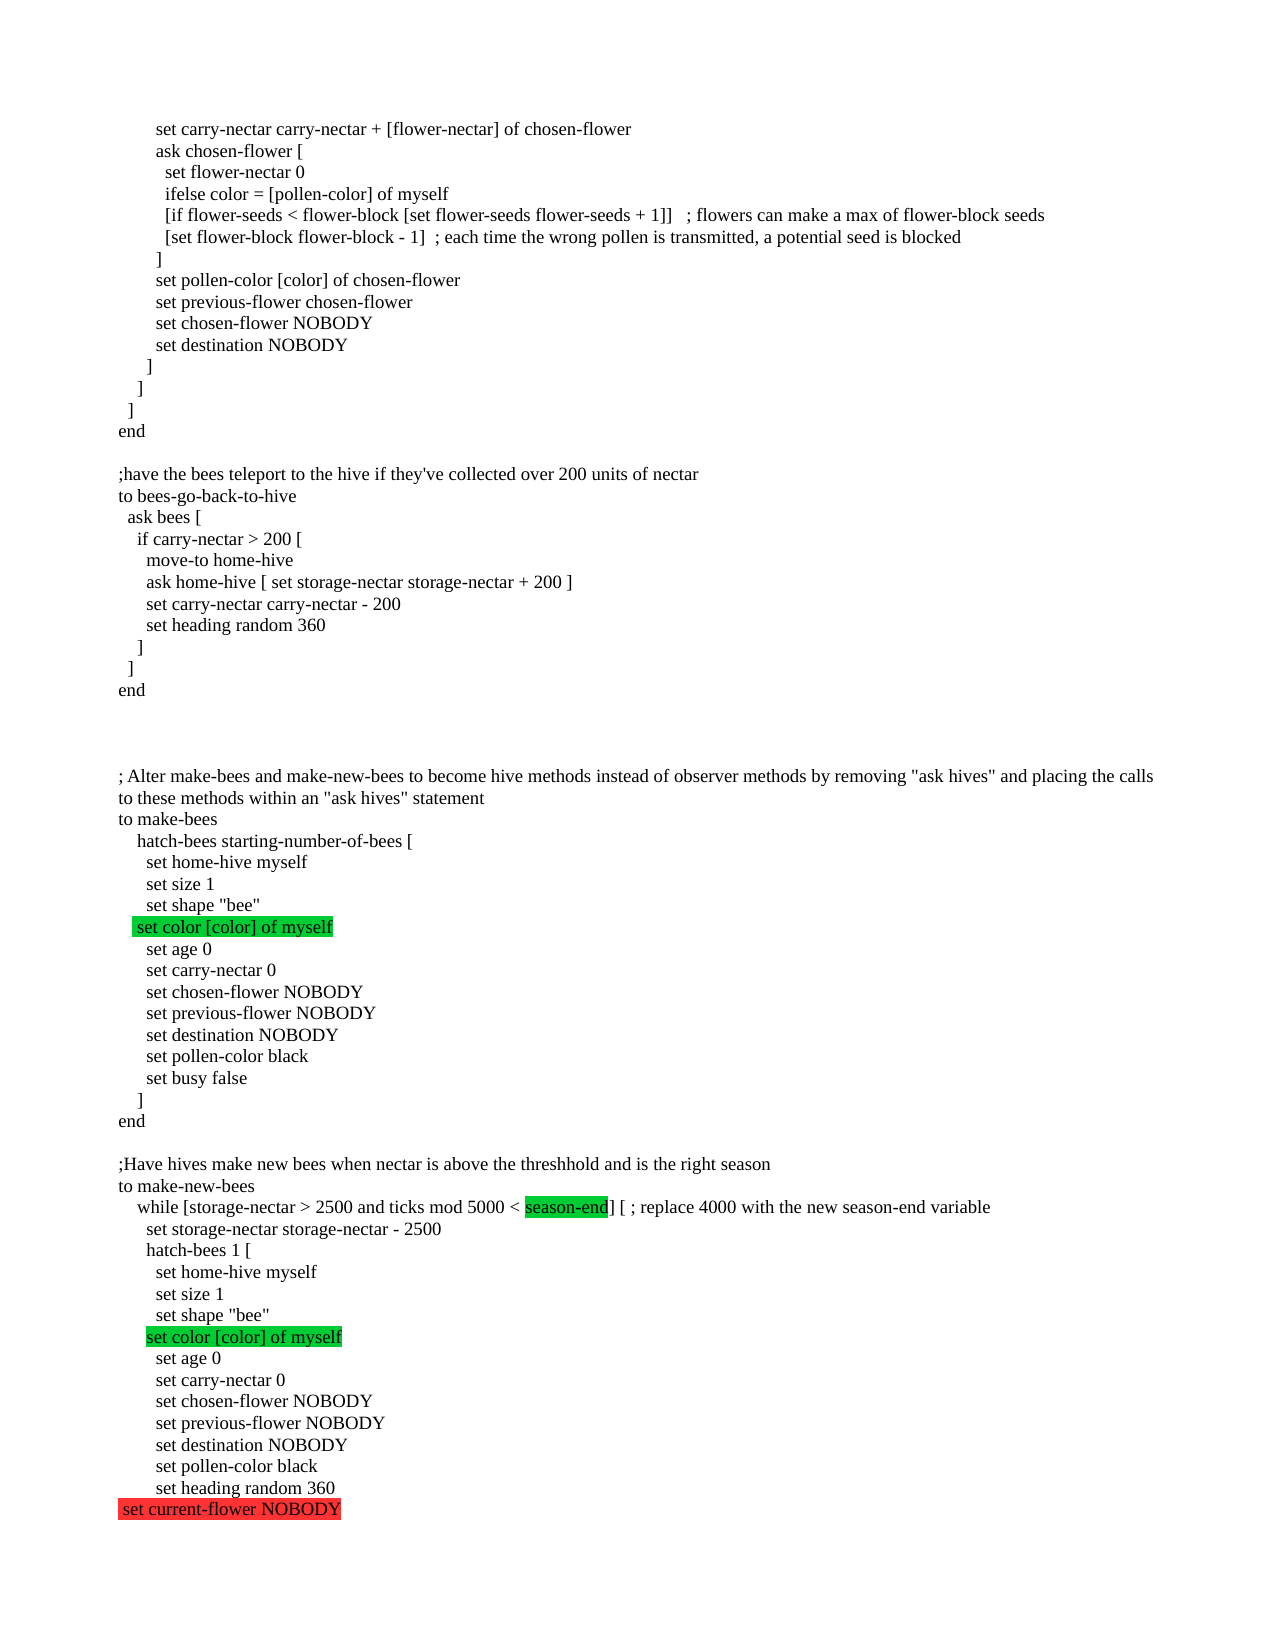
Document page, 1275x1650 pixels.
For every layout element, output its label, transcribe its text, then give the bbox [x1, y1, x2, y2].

text ; Alter make-bees and make-new-bees to become hive methods instead of observer methods by removing "ask hives" and placing the calls to these methods within an "ask hives" statement [118, 765, 1157, 808]
text set home-hive myself [118, 1261, 1157, 1282]
text set current-flower NOBODY [118, 1498, 1157, 1520]
text set pollen-color black [118, 1045, 1157, 1067]
text ] [118, 377, 1157, 398]
text set color [color] of myself [118, 1326, 1157, 1347]
text set destination NOBODY [118, 1433, 1157, 1455]
text ] [118, 247, 1157, 269]
text set busy false [118, 1067, 1157, 1088]
text ] [118, 398, 1157, 420]
text set shape "bee" [118, 1304, 1157, 1326]
text set chosen-flower NOBODY [118, 981, 1157, 1002]
text ask home-hive [ set storage-nectar storage-nectar + 200 ] [118, 571, 1157, 592]
text set heading random 360 [118, 1477, 1157, 1498]
text if carry-nectar > 200 [ [118, 528, 1157, 549]
text set color [color] of myself [118, 916, 1157, 937]
text to make-new-bees [118, 1175, 1157, 1196]
text set pollen-color black [118, 1455, 1157, 1477]
text set destination NOBODY [118, 1024, 1157, 1045]
text ] [118, 657, 1157, 679]
text set home-hive myself [118, 851, 1157, 873]
text set previous-flower NOBODY [118, 1002, 1157, 1024]
text set size 1 [118, 873, 1157, 894]
text set age 0 [118, 937, 1157, 959]
text ask chosen-flower [ [118, 140, 1157, 161]
text end [118, 1110, 1157, 1132]
text ;Have hives make new bees when nectar is above the threshhold and is the right season [118, 1153, 1157, 1175]
text to bees-go-back-to-hive [118, 485, 1157, 506]
text to make-bees [118, 808, 1157, 830]
text move-to home-hive [118, 549, 1157, 571]
text set previous-flower chosen-flower [118, 291, 1157, 312]
text hatch-bees starting-number-of-bees [ [118, 830, 1157, 851]
text set shape "bee" [118, 894, 1157, 916]
text while [storage-nectar > 2500 and ticks mod 5000 < season-end] [ ; replace 4000 with the new season-end variable [118, 1196, 1157, 1218]
text set carry-nectar 0 [118, 1369, 1157, 1390]
text set size 1 [118, 1282, 1157, 1304]
text set previous-flower NOBODY [118, 1412, 1157, 1433]
text ifelse color = [pollen-color] of myself [118, 183, 1157, 204]
text set heading random 360 [118, 614, 1157, 636]
text end [118, 679, 1157, 700]
text [set flower-block flower-block - 1] ; each time the wrong pollen is transmitted, a potential seed is blocked [118, 226, 1157, 247]
text set carry-nectar 0 [118, 959, 1157, 981]
text set pollen-color [color] of chosen-flower [118, 269, 1157, 291]
text set chosen-flower NOBODY [118, 1390, 1157, 1412]
text set age 0 [118, 1347, 1157, 1369]
text ] [118, 1088, 1157, 1110]
text set storage-nectar storage-nectar - 2500 [118, 1218, 1157, 1239]
text end [118, 420, 1157, 442]
text hatch-bees 1 [ [118, 1239, 1157, 1261]
text ] [118, 355, 1157, 377]
text ;have the bees teleport to the hive if they've collected over 200 units of nectar [118, 463, 1157, 485]
text set carry-nectar carry-nectar - 200 [118, 592, 1157, 614]
text set flower-nectar 0 [118, 161, 1157, 183]
text ] [118, 636, 1157, 657]
text ask bees [ [118, 506, 1157, 528]
text set chosen-flower NOBODY [118, 312, 1157, 334]
text [if flower-seeds < flower-block [set flower-seeds flower-seeds + 1]] ; flowers can make a max of flower-block seeds [118, 204, 1157, 226]
text set destination NOBODY [118, 334, 1157, 355]
text set carry-nectar carry-nectar + [flower-nectar] of chosen-flower [118, 118, 1157, 140]
